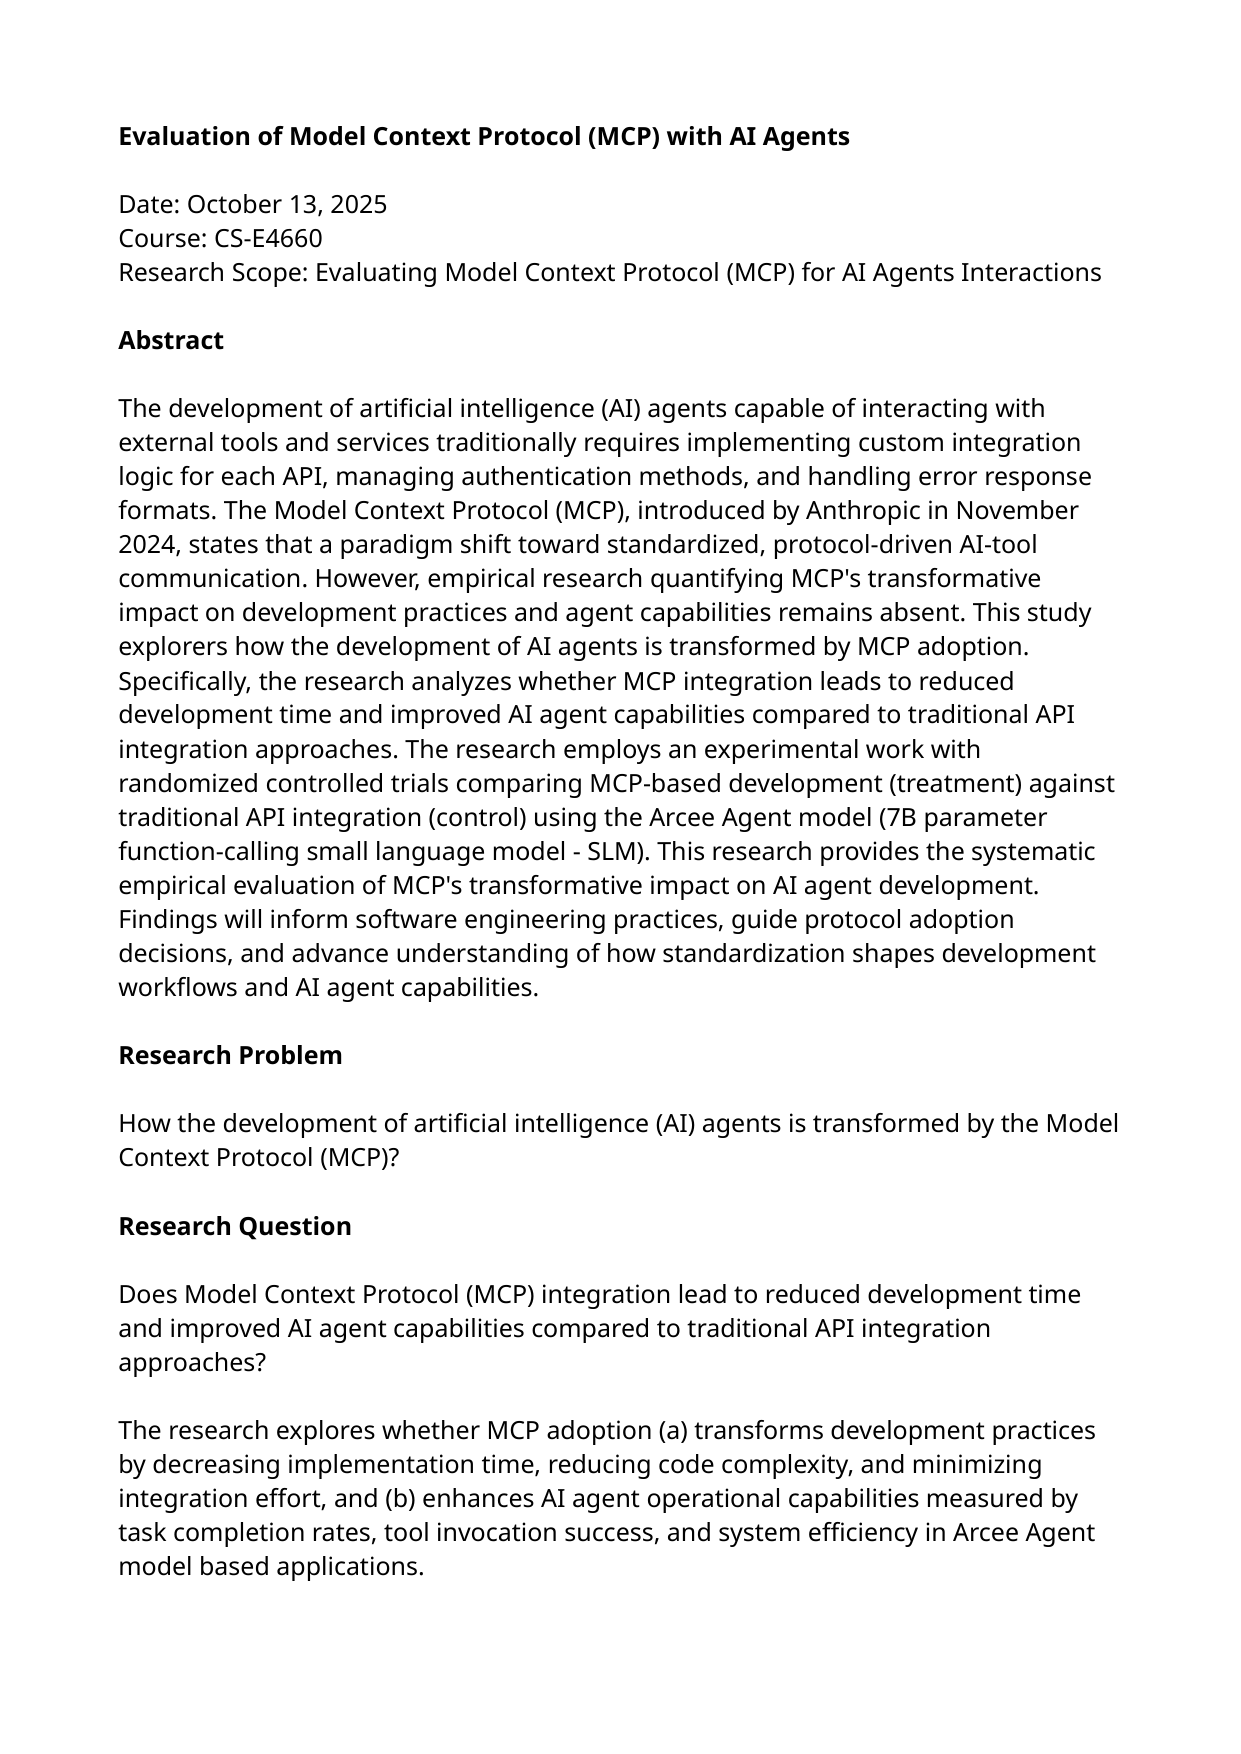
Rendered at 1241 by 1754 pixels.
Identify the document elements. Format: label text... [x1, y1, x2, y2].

text The research explores whether MCP adoption (a) transforms development practices by decreasing implementation time, reducing code complexity, and minimizing integration effort, and (b) enhances AI agent operational capabilities measured by task completion rates, tool invocation success, and system efficiency in Arcee Agent model based applications. [118, 1412, 1122, 1583]
text Abstract [118, 322, 1122, 357]
text Course: CS-E4660 [118, 220, 1122, 254]
text Research Question [118, 1208, 1122, 1242]
text Evaluation of Model Context Protocol (MCP) with AI Agents [118, 118, 1122, 152]
text Does Model Context Protocol (MCP) integration lead to reduced development time and improved AI agent capabilities compared to traditional API integration approaches? [118, 1276, 1122, 1378]
text How the development of artificial intelligence (AI) agents is transformed by the Model Context Protocol (MCP)? [118, 1106, 1122, 1174]
text The development of artificial intelligence (AI) agents capable of interacting with external tools and services traditionally requires implementing custom integration logic for each API, managing authentication methods, and handling error response formats. The Model Context Protocol (MCP), introduced by Anthropic in November 2024, states that a paradigm shift toward standardized, protocol-driven AI-tool communication. However, empirical research quantifying MCP's transformative impact on development practices and agent capabilities remains absent. This study explorers how the development of AI agents is transformed by MCP adoption. Specifically, the research analyzes whether MCP integration leads to reduced development time and improved AI agent capabilities compared to traditional API integration approaches. The research employs an experimental work with randomized controlled trials comparing MCP-based development (treatment) against traditional API integration (control) using the Arcee Agent model (7B parameter function-calling small language model - SLM). This research provides the systematic empirical evaluation of MCP's transformative impact on AI agent development. Findings will inform software engineering practices, guide protocol adoption decisions, and advance understanding of how standardization shapes development workflows and AI agent capabilities. [118, 391, 1122, 1004]
text Research Problem [118, 1038, 1122, 1072]
text Date: October 13, 2025 [118, 186, 1122, 220]
text Research Scope: Evaluating Model Context Protocol (MCP) for AI Agents Interactions [118, 254, 1122, 288]
